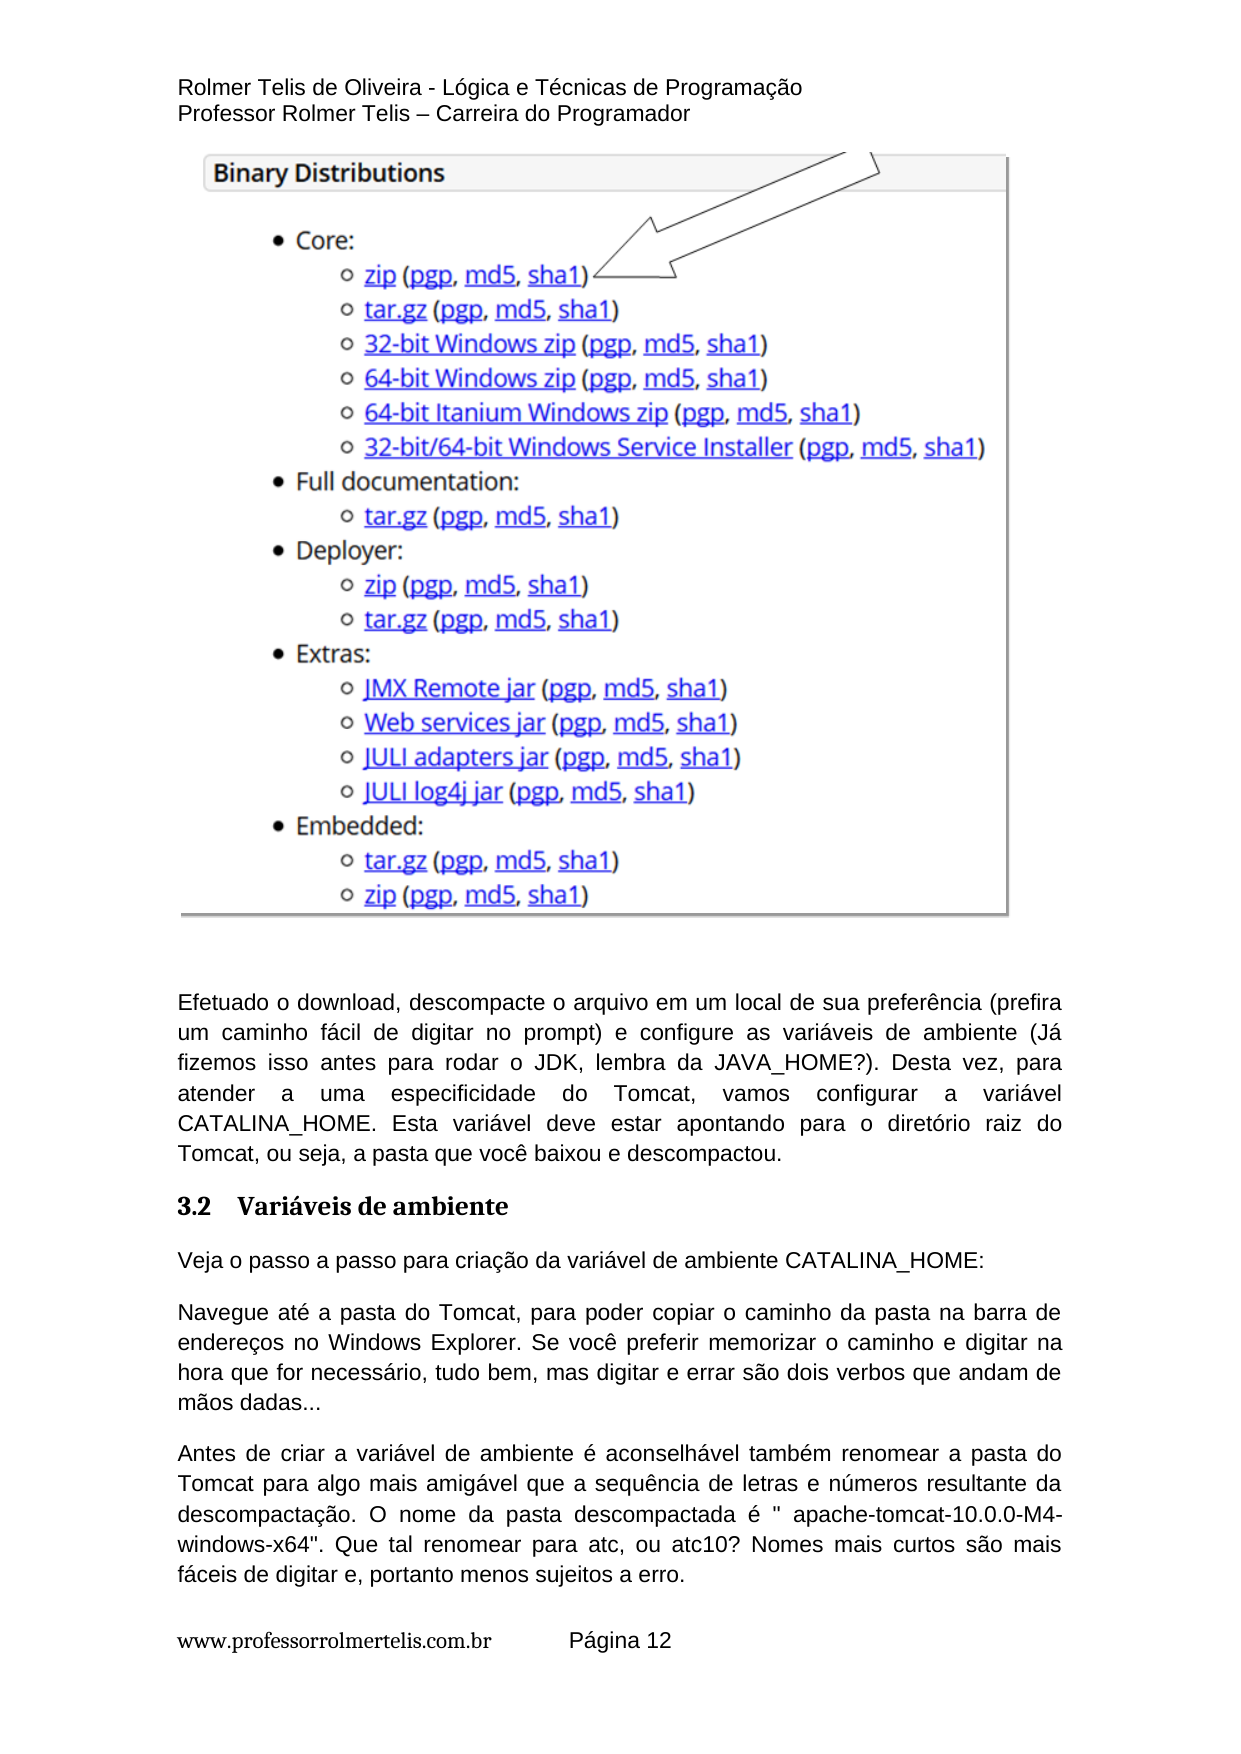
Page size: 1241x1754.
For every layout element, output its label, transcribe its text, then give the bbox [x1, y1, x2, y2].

picture [177, 152, 1006, 913]
subtitle Variáveis de ambiente [177, 1191, 1063, 1222]
text Navegue até a pasta do Tomcat, para poder copiar o caminho da pasta na barra de endereços no Windows Explorer. Se você preferir memorizar o caminho e digitar na hora que for necessário, tudo bem, mas digitar e errar são dois verbos que andam de mãos dadas... [177, 1298, 1063, 1416]
text Antes de criar a variável de ambiente é aconselhável também renomear a pasta do Tomcat para algo mais amigável que a sequência de letras e números resultante da descompactação. O nome da pasta descompactada é " apache-tomcat-10.0.0-M4-windows-x64". Que tal renomear para atc, ou atc10? Nomes mais curtos são mais fáceis de digitar e, portanto menos sujeitos a erro. [177, 1440, 1063, 1587]
text Efetuado o download, descompacte o arquivo em um local de sua preferência (prefira um caminho fácil de digitar no prompt) e configure as variáveis de ambiente (Já fizemos isso antes para rodar o JDK, lembra da JAVA_HOME?). Desta vez, para atender a uma especificidade do Tomcat, vamos configurar a variável CATALINA_HOME. Esta variável deve estar apontando para o diretório raiz do Tomcat, ou seja, a pasta que você baixou e descompactou. [177, 989, 1063, 1166]
text Veja o passo a passo para criação da variável de ambiente CATALINA_HOME: [177, 1247, 1063, 1274]
